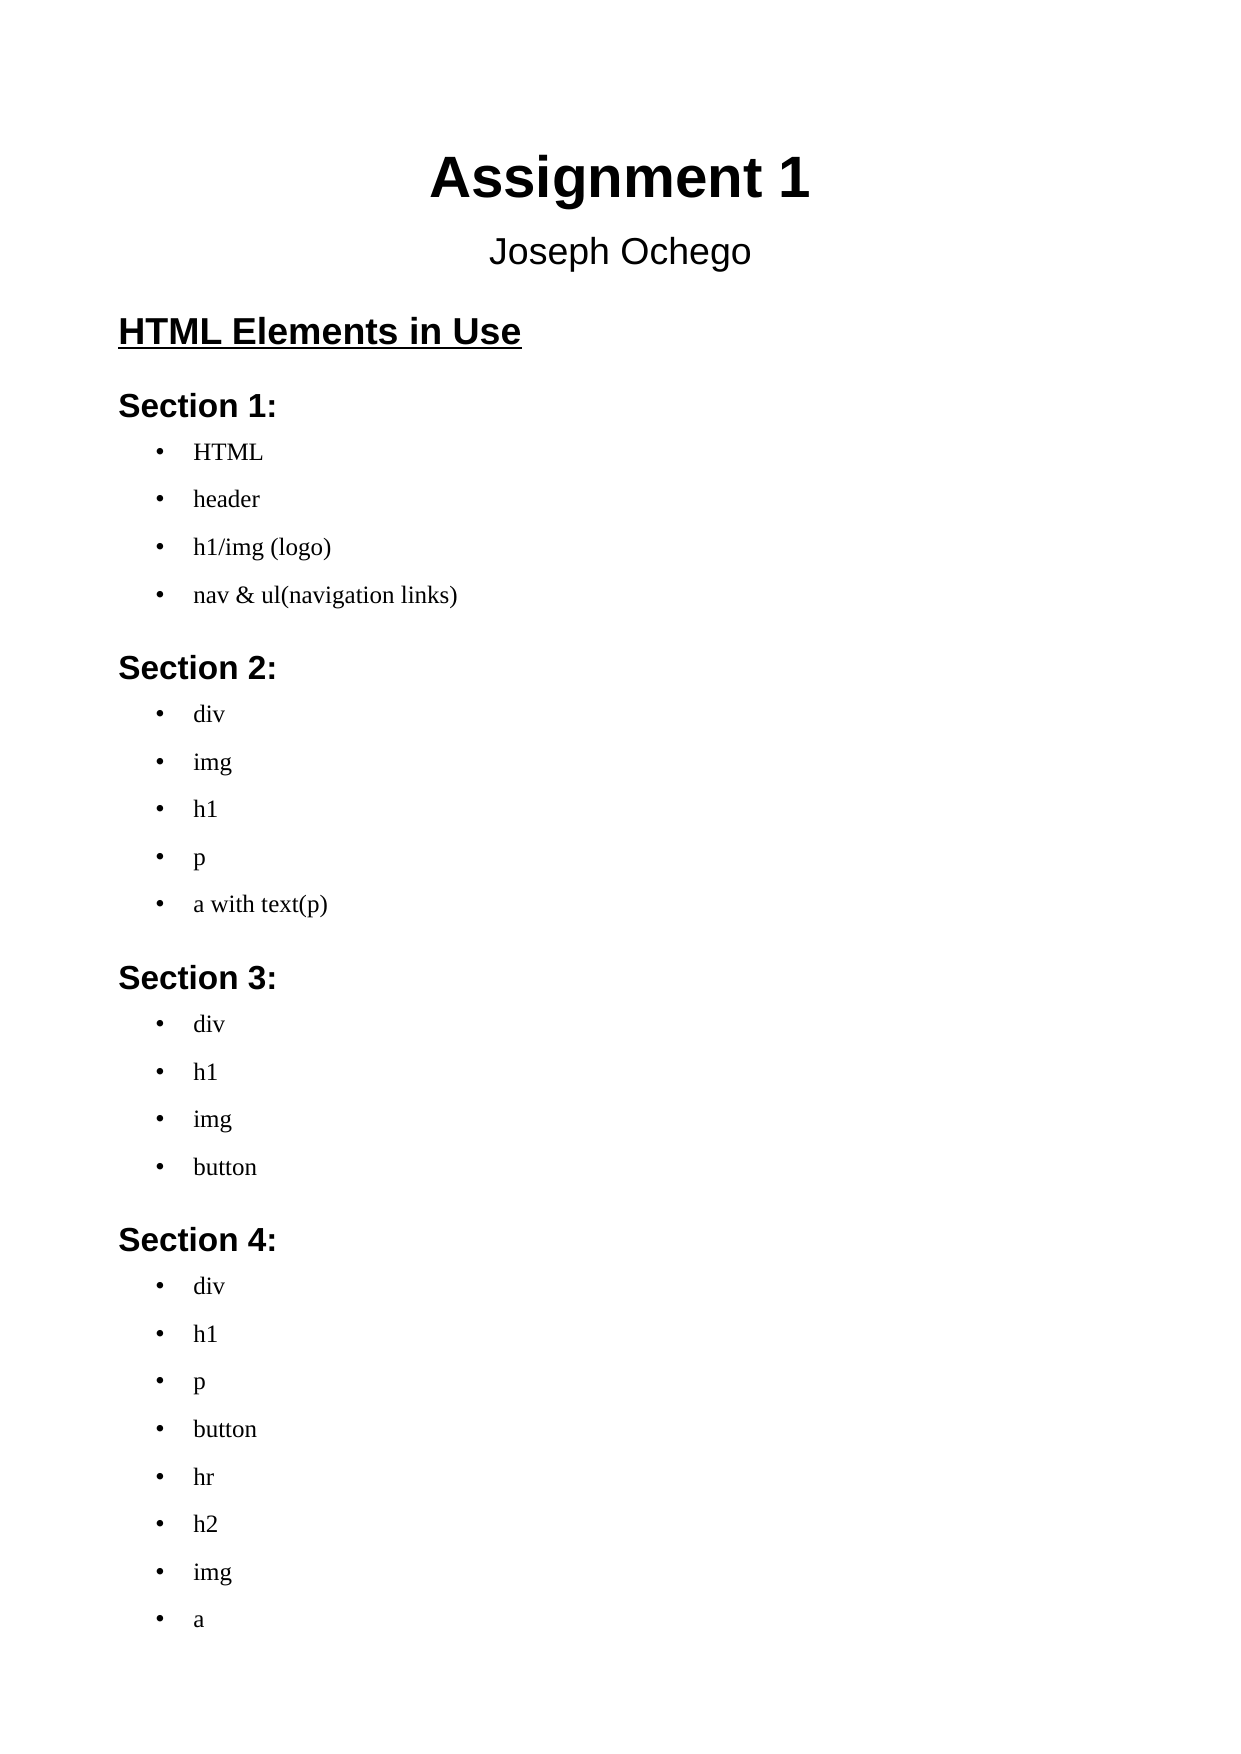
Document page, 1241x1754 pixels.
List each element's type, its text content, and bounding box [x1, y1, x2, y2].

list h2 [156, 1509, 1122, 1538]
subtitle Section 3: [118, 958, 1122, 996]
list h1 [156, 1319, 1122, 1347]
list div [156, 699, 1122, 728]
subtitle HTML Elements in Use [118, 309, 1122, 353]
subtitle Section 1: [118, 386, 1122, 424]
list HTML [156, 437, 1122, 466]
list div [156, 1009, 1122, 1038]
list h1/img (logo) [156, 532, 1122, 561]
list img [156, 1104, 1122, 1133]
title Assignment 1 [118, 143, 1122, 210]
subtitle Joseph Ochego [118, 229, 1122, 272]
list button [156, 1152, 1122, 1181]
subtitle Section 4: [118, 1220, 1122, 1259]
list button [156, 1414, 1122, 1443]
list hr [156, 1462, 1122, 1490]
list h1 [156, 794, 1122, 823]
list div [156, 1271, 1122, 1300]
list img [156, 1557, 1122, 1586]
list header [156, 484, 1122, 513]
list img [156, 747, 1122, 776]
list p [156, 842, 1122, 871]
list a with text(p) [156, 889, 1122, 918]
subtitle Section 2: [118, 648, 1122, 687]
list h1 [156, 1057, 1122, 1085]
list p [156, 1366, 1122, 1395]
list nav & ul(navigation links) [156, 580, 1122, 608]
list a [156, 1604, 1122, 1633]
